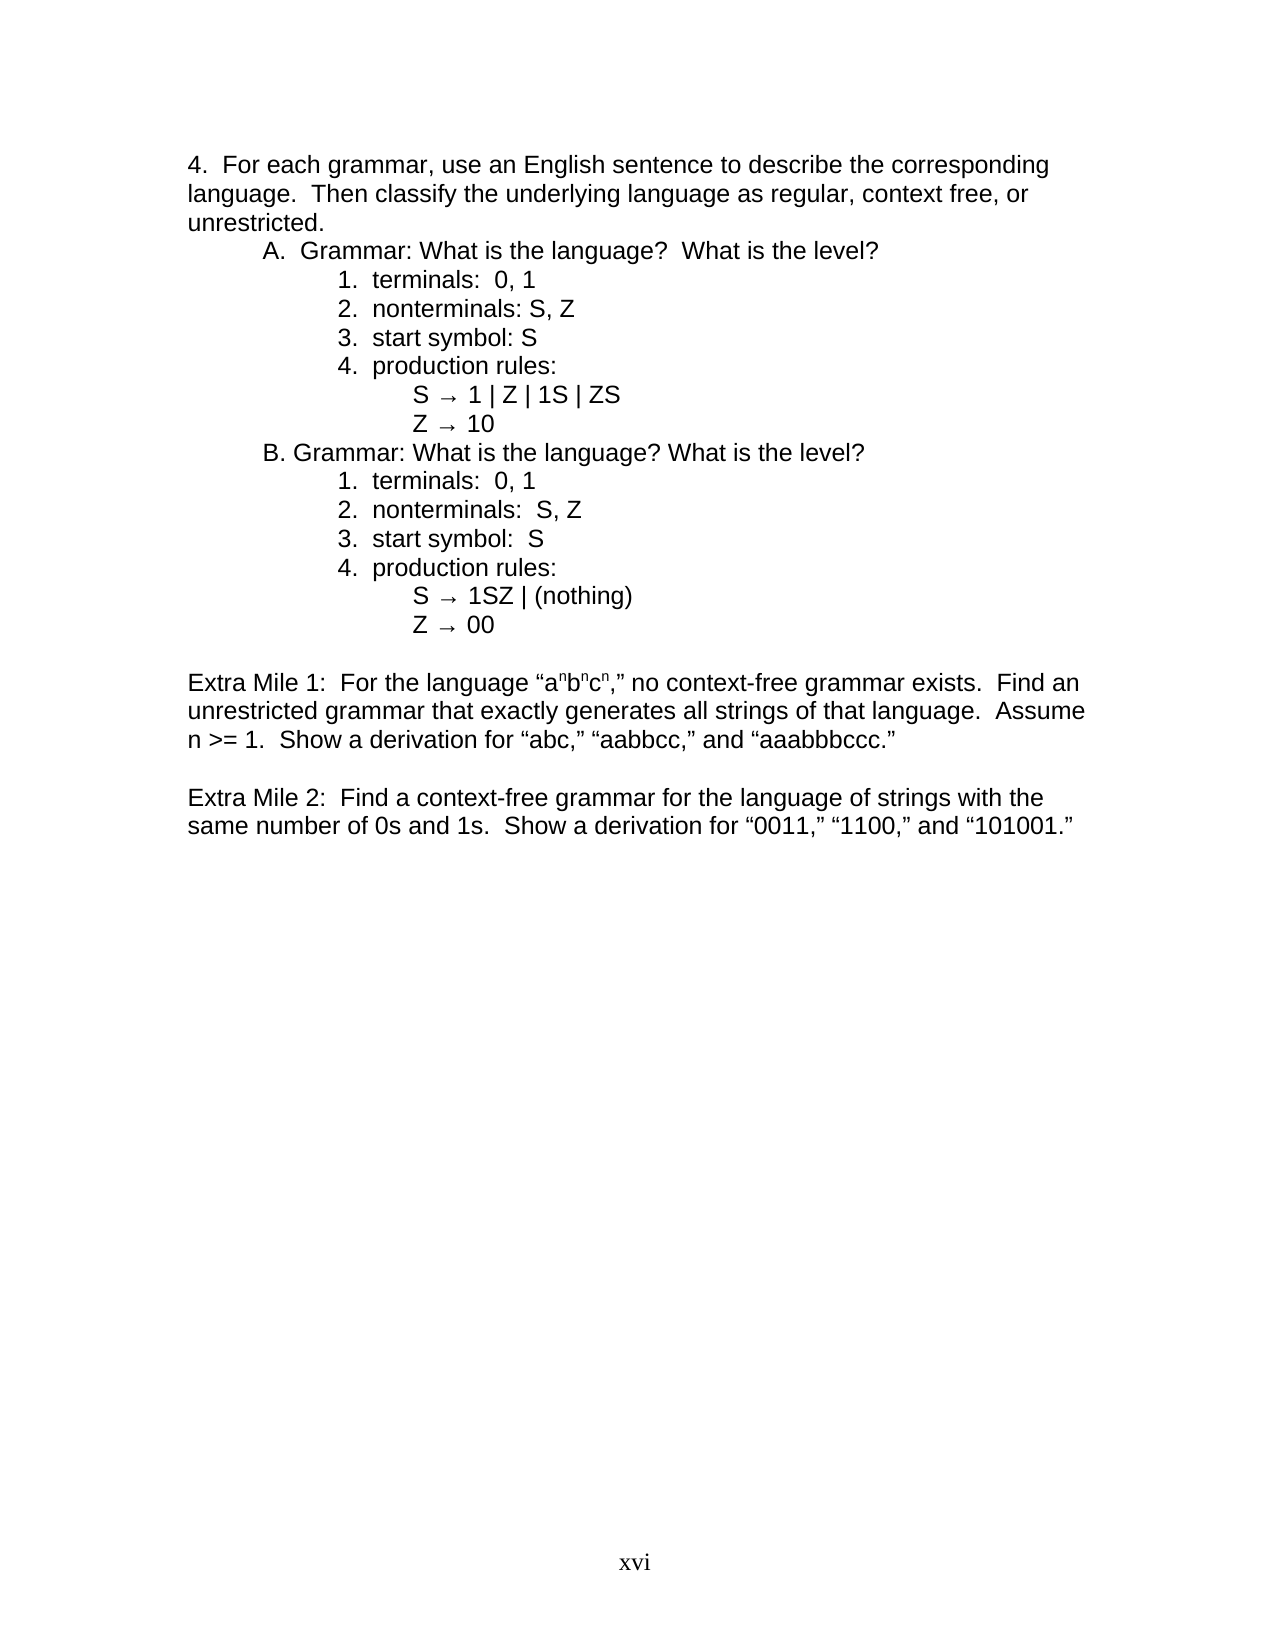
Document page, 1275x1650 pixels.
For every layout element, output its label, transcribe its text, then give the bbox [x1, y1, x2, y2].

text Extra Mile 1: For the language “anbncn,” no context-free grammar exists. Find an unrestricted grammar that exactly generates all strings of that language. Assume n >= 1. Show a derivation for “abc,” “aabbcc,” and “aaabbbccc.” [187, 667, 1087, 754]
text 1. terminals: 0, 1 [262, 466, 1087, 495]
text A. Grammar: What is the language? What is the level? [187, 236, 1087, 265]
text 4. production rules: [262, 351, 1087, 380]
text 2. nonterminals: S, Z [262, 294, 1087, 322]
text Z → 10 [262, 409, 1087, 437]
text 3. start symbol: S [262, 524, 1087, 552]
text 4. For each grammar, use an English sentence to describe the corresponding language. Then classify the underlying language as regular, context free, or unrestricted. [187, 150, 1087, 236]
text Z → 00 [262, 610, 1087, 639]
text 4. production rules: [262, 552, 1087, 581]
text 3. start symbol: S [262, 322, 1087, 351]
text S → 1SZ | (nothing) [262, 581, 1087, 610]
text 2. nonterminals: S, Z [262, 495, 1087, 524]
text B. Grammar: What is the language? What is the level? [187, 437, 1087, 466]
text S → 1 | Z | 1S | ZS [262, 380, 1087, 409]
text Extra Mile 2: Find a context-free grammar for the language of strings with the same number of 0s and 1s. Show a derivation for “0011,” “1100,” and “101001.” [187, 782, 1087, 840]
text 1. terminals: 0, 1 [262, 265, 1087, 294]
